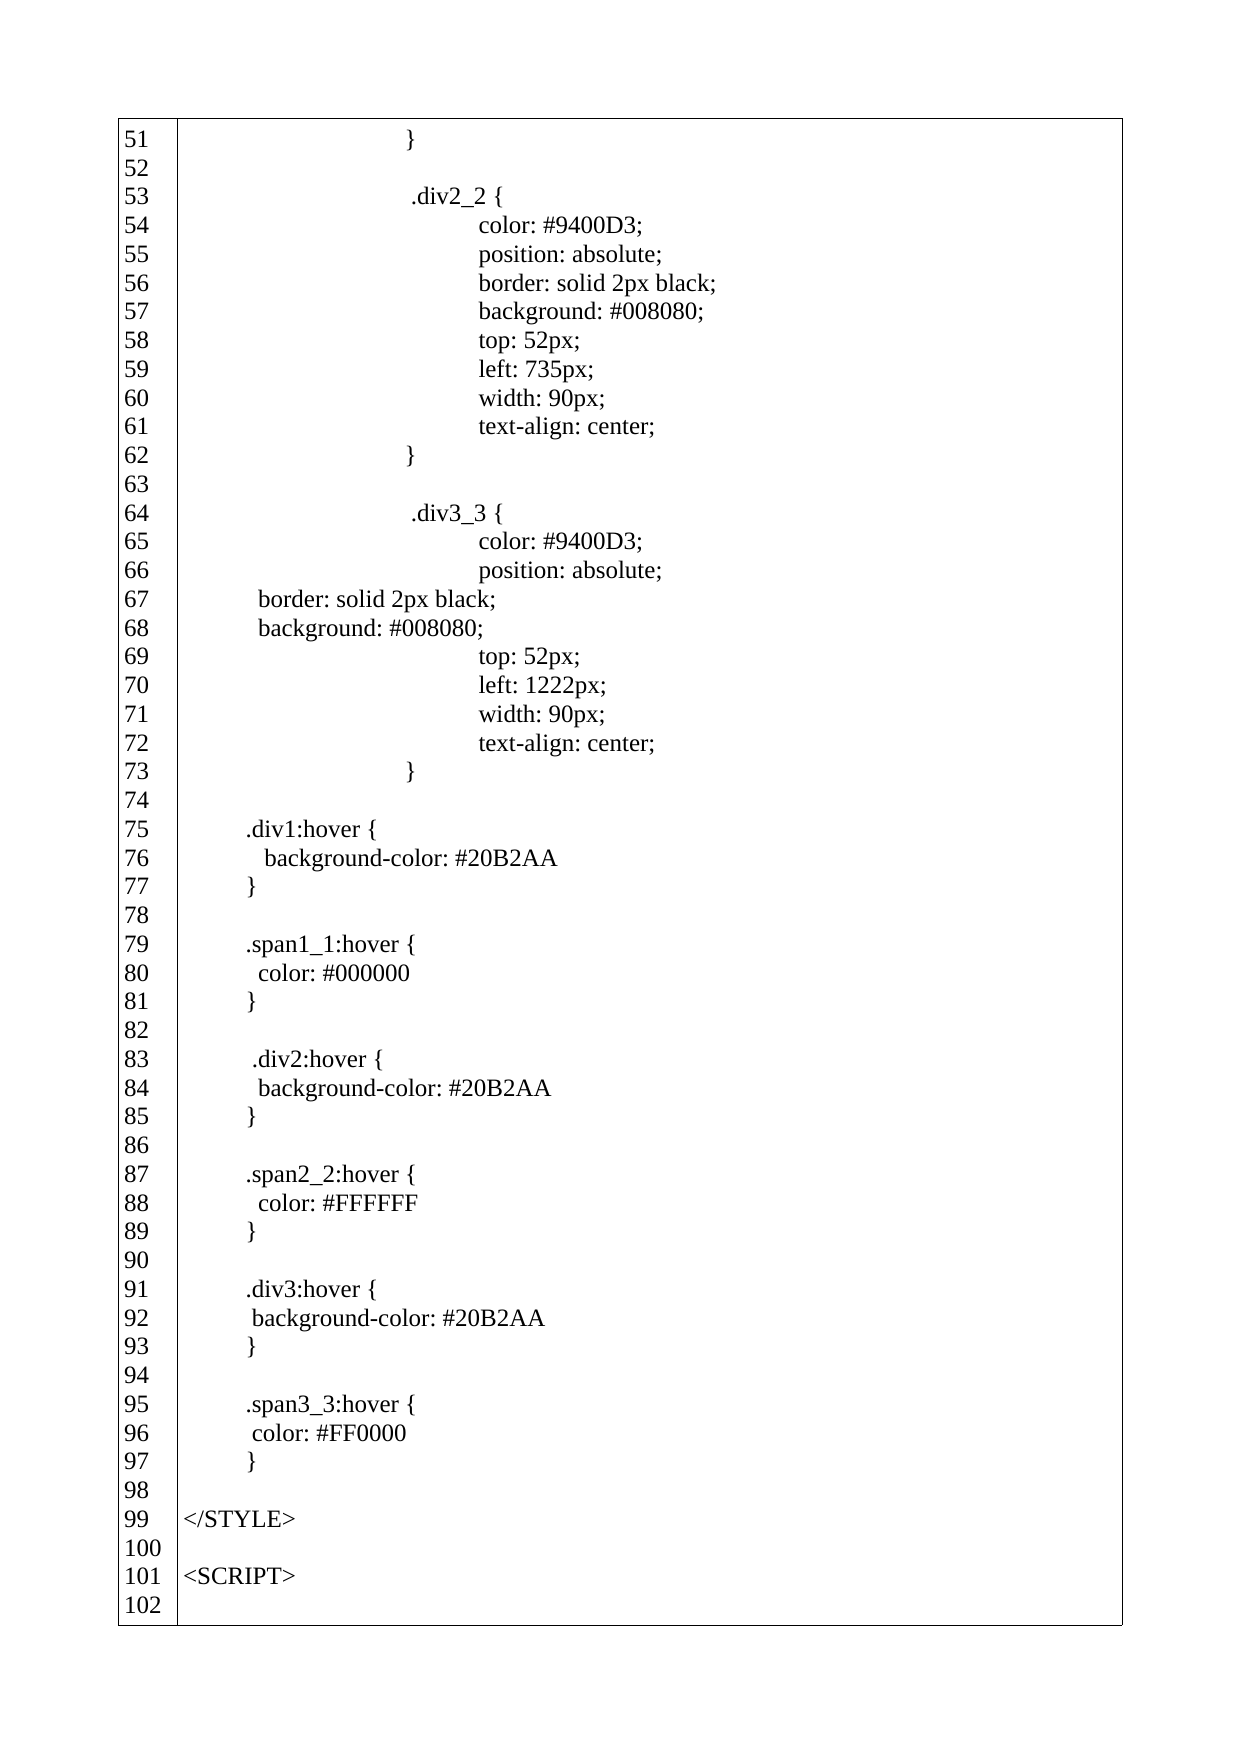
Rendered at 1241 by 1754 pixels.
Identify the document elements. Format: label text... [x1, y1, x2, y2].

table_header 51 52 53 54 55 56 57 58 59 60 61 62 63 64 65 66 67 68 69 70 71 72 73 74 75 76 77 78 79 80 81 82 83 84 85 86 87 88 89 90 91 92 93 94 95 96 97 98 99 100 101 102 [119, 119, 177, 1625]
table_header } .div2_2 { color: #9400D3; position: absolute; border: solid 2px black; background: #008080; top: 52px; left: 735px; width: 90px; text-align: center; } .div3_3 { color: #9400D3; position: absolute; border: solid 2px black; background: #008080; top: 52px; left: 1222px; width: 90px; text-align: center; } .div1:hover { background-color: #20B2AA } .span1_1:hover { color: #000000 } .div2:hover { background-color: #20B2AA } .span2_2:hover { color: #FFFFFF } .div3:hover { background-color: #20B2AA } .span3_3:hover { color: #FF0000 } </STYLE> <SCRIPT> [178, 119, 1122, 1625]
